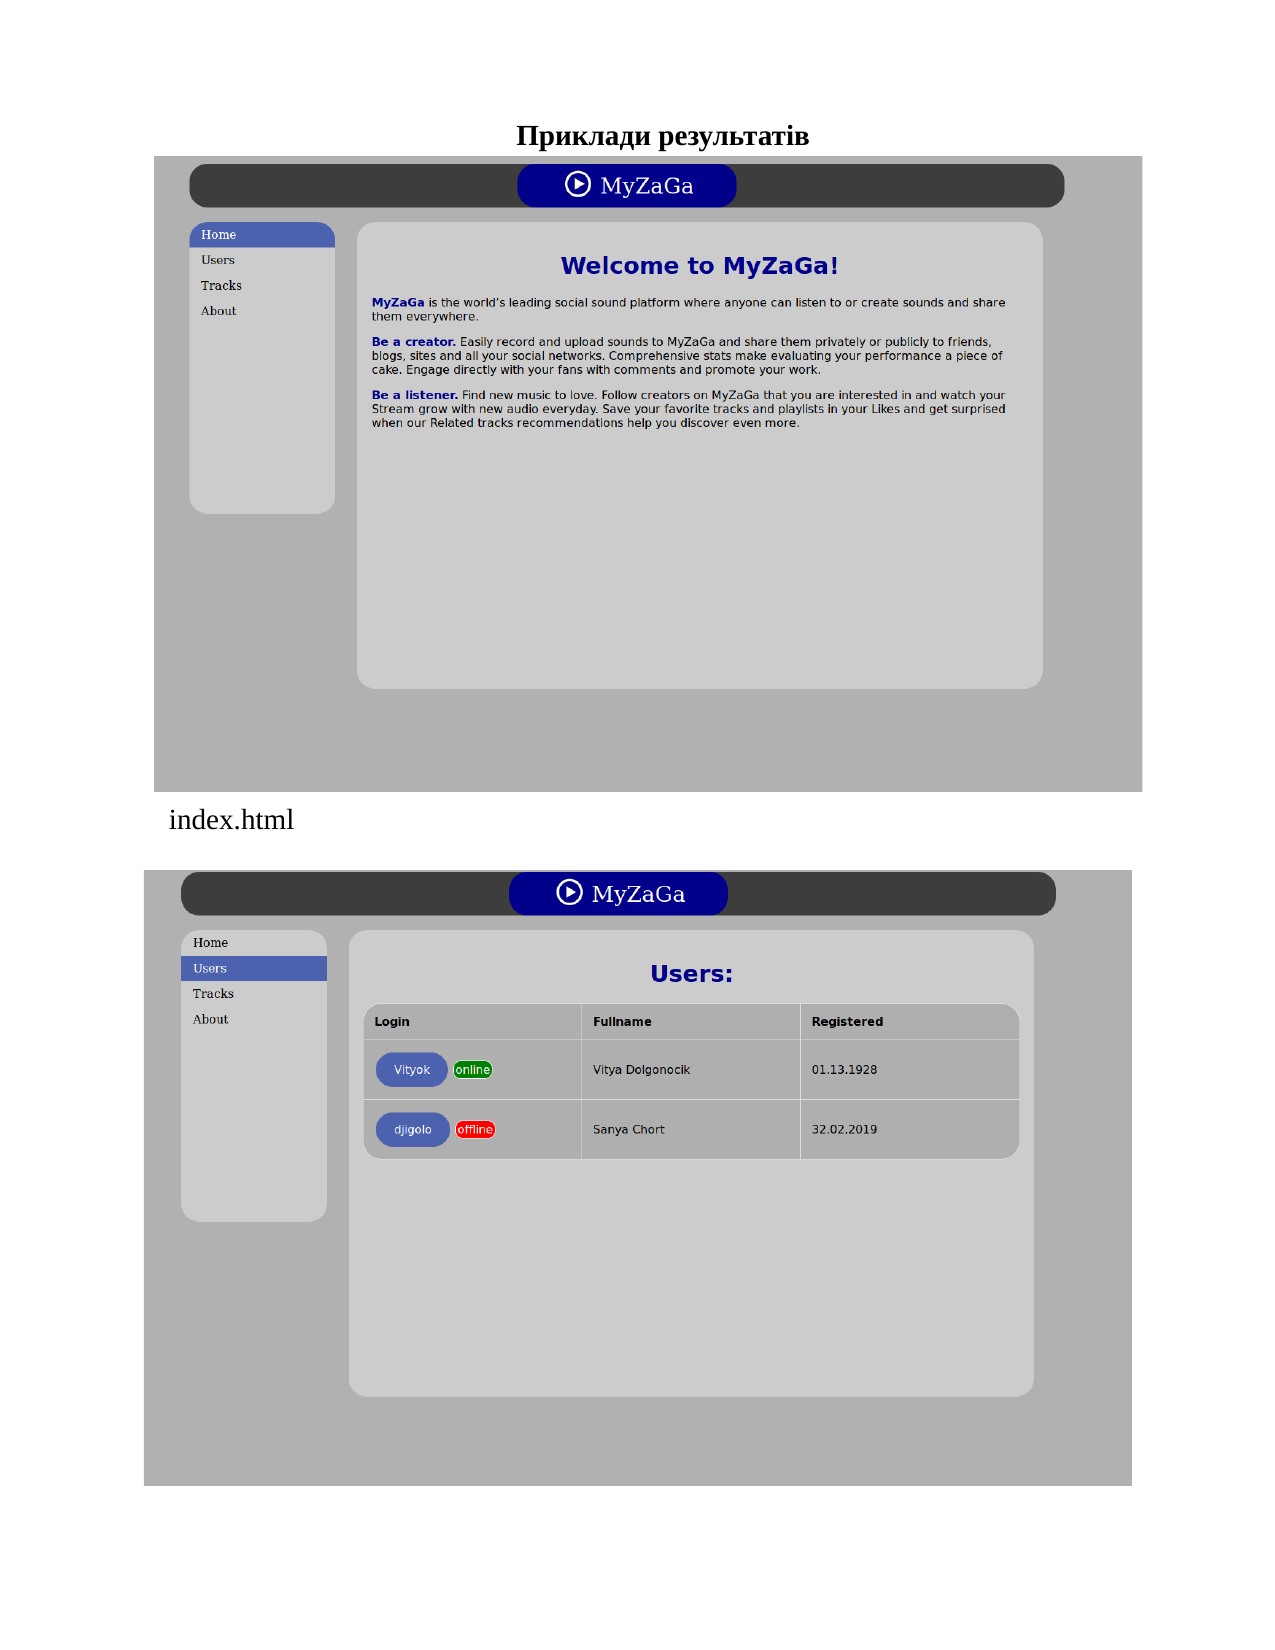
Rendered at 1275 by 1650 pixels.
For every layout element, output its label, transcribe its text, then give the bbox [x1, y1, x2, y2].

picture [154, 156, 1143, 792]
picture [143, 870, 1132, 1486]
text index.html [169, 157, 1157, 836]
text Приклади результатів [169, 118, 1157, 152]
